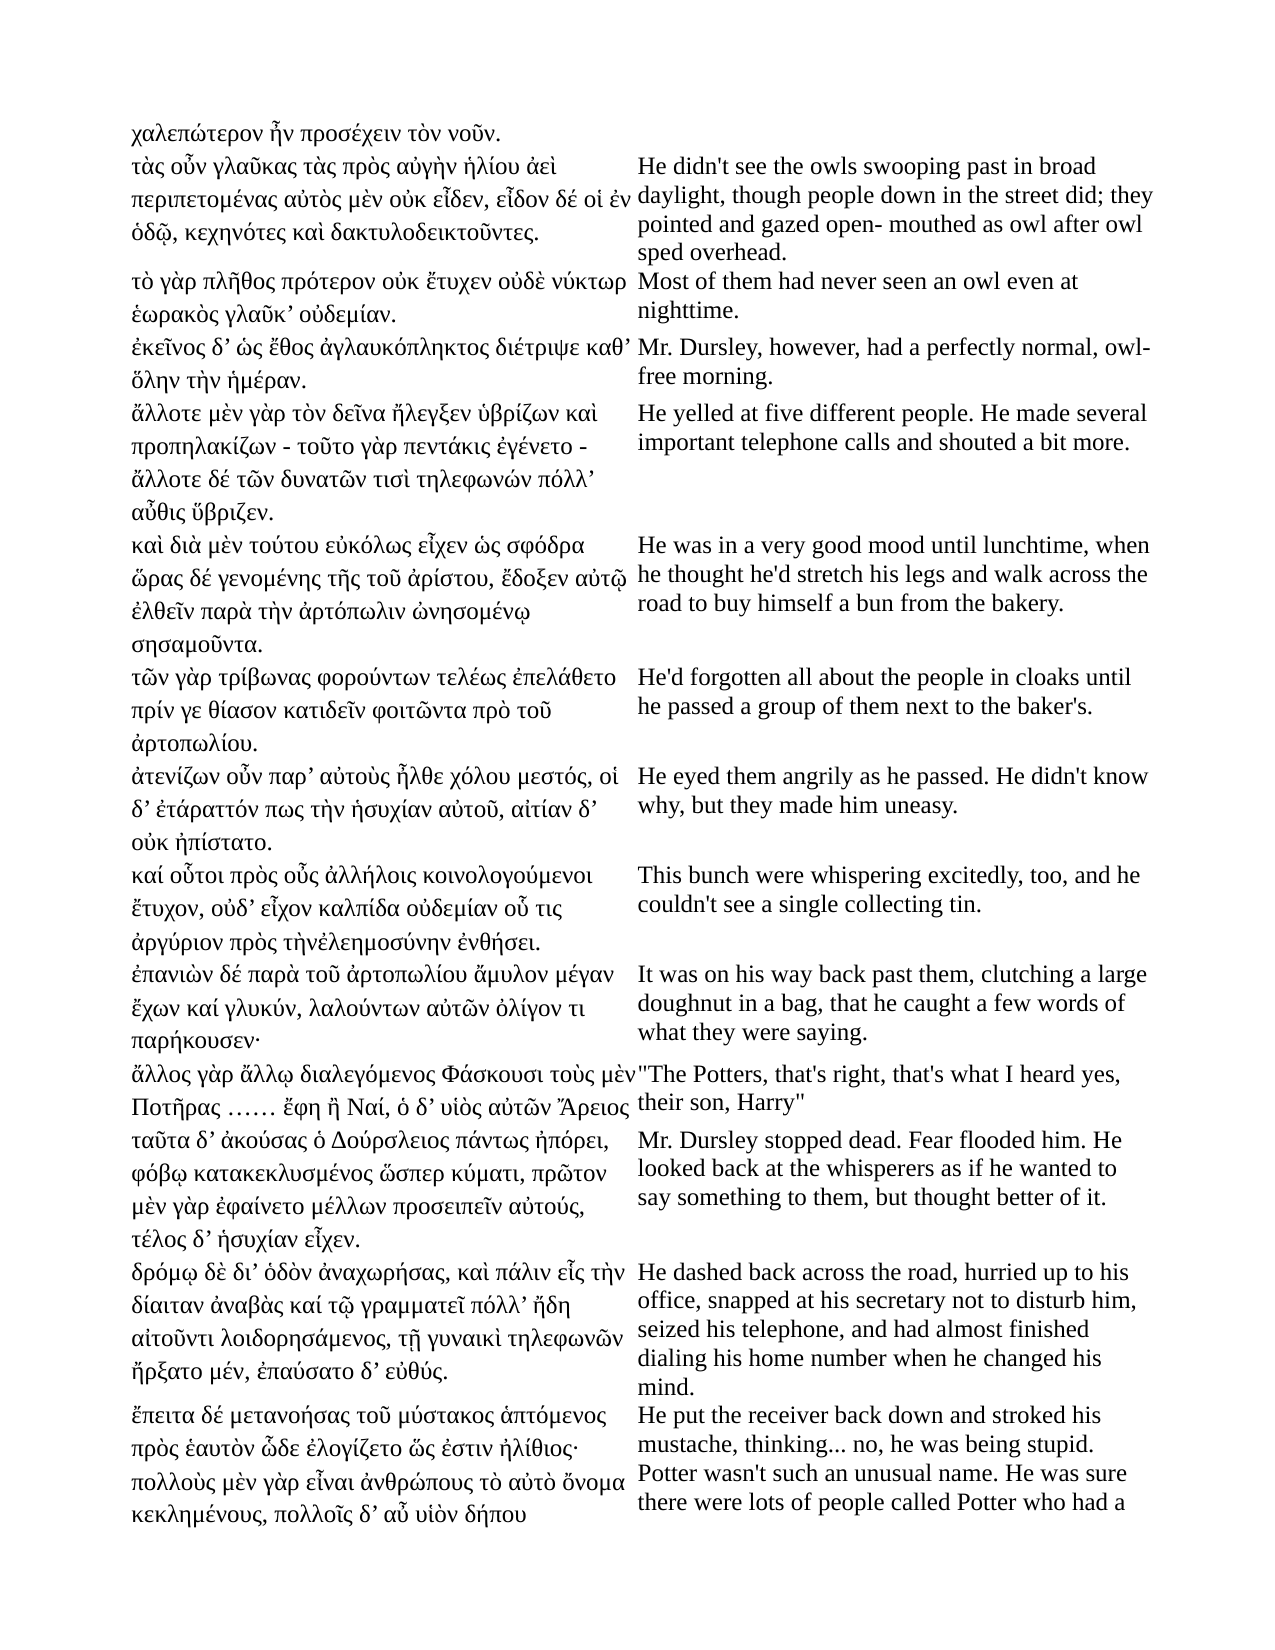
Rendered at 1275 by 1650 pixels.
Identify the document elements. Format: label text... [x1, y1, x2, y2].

table_cell He'd forgotten all about the people in cloaks until he passed a group of them next to the baker's. [638, 663, 1157, 761]
table_cell ἔπειτα δέ μετανοήσας τοῦ μύστακος ἁπτόμενος πρὸς ἑαυτὸν ὧδε ἐλογίζετο ὥς ἐστιν ἠλίθιος· πολλοὺς μὲν γὰρ εἶναι ἀνθρώπους τὸ αὐτὸ ὄνομα κεκλημένους, πολλοῖς δ’ αὖ υἱὸν δήπου [131, 1401, 637, 1528]
table_cell ἐπανιὼν δέ παρὰ τοῦ ἀρτοπωλίου ἄμυλον μέγαν ἔχων καί γλυκύν, λαλούντων αὐτῶν ὀλίγον τι παρήκουσεν· [131, 960, 637, 1059]
table_cell τὰς οὖν γλαῦκας τὰς πρὸς αὐγὴν ἡλίου ἀεὶ περιπετομένας αὐτὸς μὲν οὐκ εἶδεν, εἶδον δέ οἱ ἐν ὁδῷ, κεχηνότες καὶ δακτυλοδεικτοῦντες. [131, 151, 637, 266]
table_cell This bunch were whispering excitedly, too, and he couldn't see a single collecting tin. [638, 861, 1157, 959]
table_cell He yelled at five different people. He made several important telephone calls and shouted a bit more. [638, 398, 1157, 530]
table_cell ἐκεῖνος δ’ ὡς ἔθος ἀγλαυκόπληκτος διέτριψε καθ’ ὅλην τὴν ἡμέραν. [131, 332, 637, 398]
table_cell ταῦτα δ’ ἀκούσας ὁ Δούρσλειος πάντως ἠπόρει, φόβῳ κατακεκλυσμένος ὥσπερ κύματι, πρῶτον μὲν γὰρ ἐφαίνετο μέλλων προσειπεῖν αὐτούς, τέλος δ’ ἡσυχίαν εἶχεν. [131, 1125, 637, 1257]
table_cell Mr. Dursley stopped dead. Fear flooded him. He looked back at the whisperers as if he wanted to say something to them, but thought better of it. [638, 1125, 1157, 1257]
table_cell Most of them had never seen an owl even at nighttime. [638, 266, 1157, 332]
table_cell "The Potters, that's right, that's what I heard yes, their son, Harry" [638, 1059, 1157, 1125]
table_cell χαλεπώτερον ἦν προσέχειν τὸν νοῦν. [131, 118, 637, 151]
table_cell He didn't see the owls swooping past in broad daylight, though people down in the street did; they pointed and gazed open- mouthed as owl after owl sped overhead. [638, 151, 1157, 266]
table_cell τῶν γὰρ τρίβωνας φορούντων τελέως ἐπελάθετο πρίν γε θίασον κατιδεῖν φοιτῶντα πρὸ τοῦ ἀρτοπωλίου. [131, 663, 637, 761]
table_cell He was in a very good mood until lunchtime, when he thought he'd stretch his legs and walk across the road to buy himself a bun from the bakery. [638, 530, 1157, 662]
table_cell δρόμῳ δὲ δι’ ὁδὸν ἀναχωρήσας, καὶ πάλιν εἷς τὴν δίαιταν ἀναβὰς καί τῷ γραμματεῖ πόλλ’ ἤδη αἰτοῦντι λοιδορησάμενος, τῇ γυναικὶ τηλεφωνῶν ἤρξατο μέν, ἐπαύσατο δ’ εὐθύς. [131, 1257, 637, 1401]
table_cell ἀτενίζων οὖν παρ’ αὐτοὺς ἦλθε χόλου μεστός, οἱ δ’ ἐτάραττόν πως τὴν ἡσυχίαν αὐτοῦ, αἰτίαν δ’ οὐκ ἠπίστατο. [131, 761, 637, 861]
table_cell He eyed them angrily as he passed. He didn't know why, but they made him uneasy. [638, 761, 1157, 861]
table_cell He put the receiver back down and stroked his mustache, thinking... no, he was being stupid. Potter wasn't such an unusual name. He was sure there were lots of people called Potter who had a [638, 1401, 1157, 1528]
table_cell ἄλλος γὰρ ἄλλῳ διαλεγόμενος Φάσκουσι τοὺς μὲν Ποτῆρας …… ἔφη ἢ Ναί, ὁ δ’ υἱὸς αὐτῶν Ἄρειος [131, 1059, 637, 1125]
table_cell It was on his way back past them, clutching a large doughnut in a bag, that he caught a few words of what they were saying. [638, 960, 1157, 1059]
table_cell καὶ διὰ μὲν τούτου εὐκόλως εἶχεν ὡς σφόδρα ὥρας δέ γενομένης τῆς τοῦ ἀρίστου, ἔδοξεν αὐτῷ ἐλθεῖν παρὰ τὴν ἀρτόπωλιν ὠνησομένῳ σησαμοῦντα. [131, 530, 637, 662]
table_cell τὸ γὰρ πλῆθος πρότερον οὐκ ἔτυχεν οὐδὲ νύκτωρ ἑωρακὸς γλαῦκ’ οὐδεμίαν. [131, 266, 637, 332]
table_cell He dashed back across the road, hurried up to his office, snapped at his secretary not to disturb him, seized his telephone, and had almost finished dialing his home number when he changed his mind. [638, 1257, 1157, 1401]
table_cell καί οὗτοι πρὸς οὖς ἀλλήλοις κοινολογούμενοι ἔτυχον, οὐδ’ εἶχον καλπίδα οὐδεμίαν οὗ τις ἀργύριον πρὸς τὴνἐλεημοσύνην ἐνθήσει. [131, 861, 637, 959]
table_cell Mr. Dursley, however, had a perfectly normal, owl-free morning. [638, 332, 1157, 398]
table_cell [638, 118, 1157, 151]
table_cell ἄλλοτε μὲν γὰρ τὸν δεῖνα ἤλεγξεν ὑβρίζων καὶ προπηλακίζων - τοῦτο γὰρ πεντάκις ἐγένετο - ἄλλοτε δέ τῶν δυνατῶν τισὶ τηλεφωνών πόλλ’ αὖθις ὕβριζεν. [131, 398, 637, 530]
